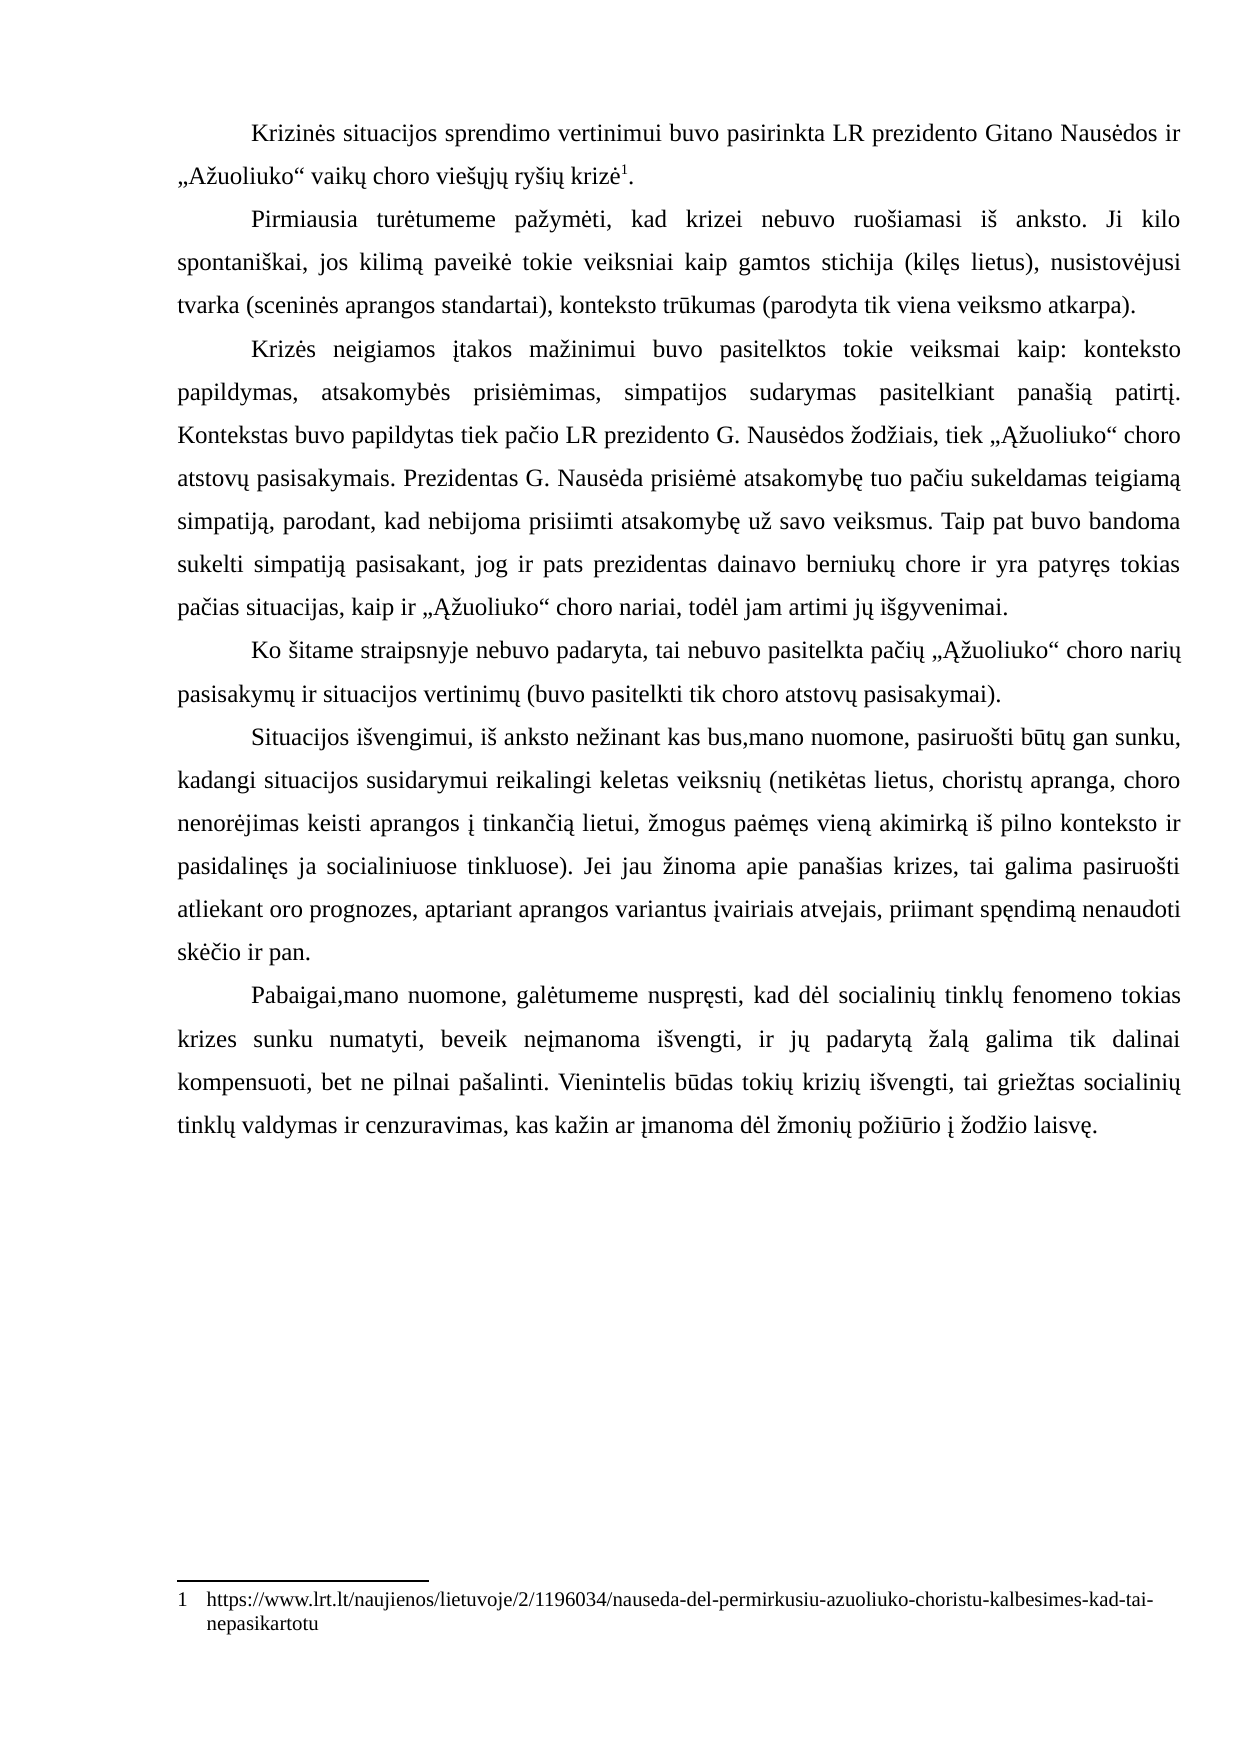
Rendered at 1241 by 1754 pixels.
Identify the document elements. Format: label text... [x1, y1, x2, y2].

text Pabaigai,mano nuomone, galėtumeme nuspręsti, kad dėl socialinių tinklų fenomeno tokias krizes sunku numatyti, beveik neįmanoma išvengti, ir jų padarytą žalą galima tik dalinai kompensuoti, bet ne pilnai pašalinti. Vienintelis būdas tokių krizių išvengti, tai griežtas socialinių tinklų valdymas ir cenzuravimas, kas kažin ar įmanoma dėl žmonių požiūrio į žodžio laisvę. [177, 981, 1182, 1139]
text Krizinės situacijos sprendimo vertinimui buvo pasirinkta LR prezidento Gitano Nausėdos ir „Ažuoliuko“ vaikų choro viešųjų ryšių krizė. [177, 118, 1182, 190]
text https://www.lrt.lt/naujienos/lietuvoje/2/1196034/nauseda-del-permirkusiu-azuoliuko-choristu-kalbesimes-kad-tai-nepasikartotu [177, 1587, 1182, 1635]
text Krizės neigiamos įtakos mažinimui buvo pasitelktos tokie veiksmai kaip: konteksto papildymas, atsakomybės prisiėmimas, simpatijos sudarymas pasitelkiant panašią patirtį. Kontekstas buvo papildytas tiek pačio LR prezidento G. Nausėdos žodžiais, tiek „Ąžuoliuko“ choro atstovų pasisakymais. Prezidentas G. Nausėda prisiėmė atsakomybę tuo pačiu sukeldamas teigiamą simpatiją, parodant, kad nebijoma prisiimti atsakomybę už savo veiksmus. Taip pat buvo bandoma sukelti simpatiją pasisakant, jog ir pats prezidentas dainavo berniukų chore ir yra patyręs tokias pačias situacijas, kaip ir „Ąžuoliuko“ choro nariai, todėl jam artimi jų išgyvenimai. [177, 334, 1182, 621]
text Situacijos išvengimui, iš anksto nežinant kas bus,mano nuomone, pasiruošti būtų gan sunku, kadangi situacijos susidarymui reikalingi keletas veiksnių (netikėtas lietus, choristų apranga, choro nenorėjimas keisti aprangos į tinkančią lietui, žmogus paėmęs vieną akimirką iš pilno konteksto ir pasidalinęs ja socialiniuose tinkluose). Jei jau žinoma apie panašias krizes, tai galima pasiruošti atliekant oro prognozes, aptariant aprangos variantus įvairiais atvejais, priimant spęndimą nenaudoti skėčio ir pan. [177, 722, 1182, 966]
text Pirmiausia turėtumeme pažymėti, kad krizei nebuvo ruošiamasi iš anksto. Ji kilo spontaniškai, jos kilimą paveikė tokie veiksniai kaip gamtos stichija (kilęs lietus), nusistovėjusi tvarka (sceninės aprangos standartai), konteksto trūkumas (parodyta tik viena veiksmo atkarpa). [177, 204, 1182, 319]
text Ko šitame straipsnyje nebuvo padaryta, tai nebuvo pasitelkta pačių „Ąžuoliuko“ choro narių pasisakymų ir situacijos vertinimų (buvo pasitelkti tik choro atstovų pasisakymai). [177, 636, 1182, 707]
